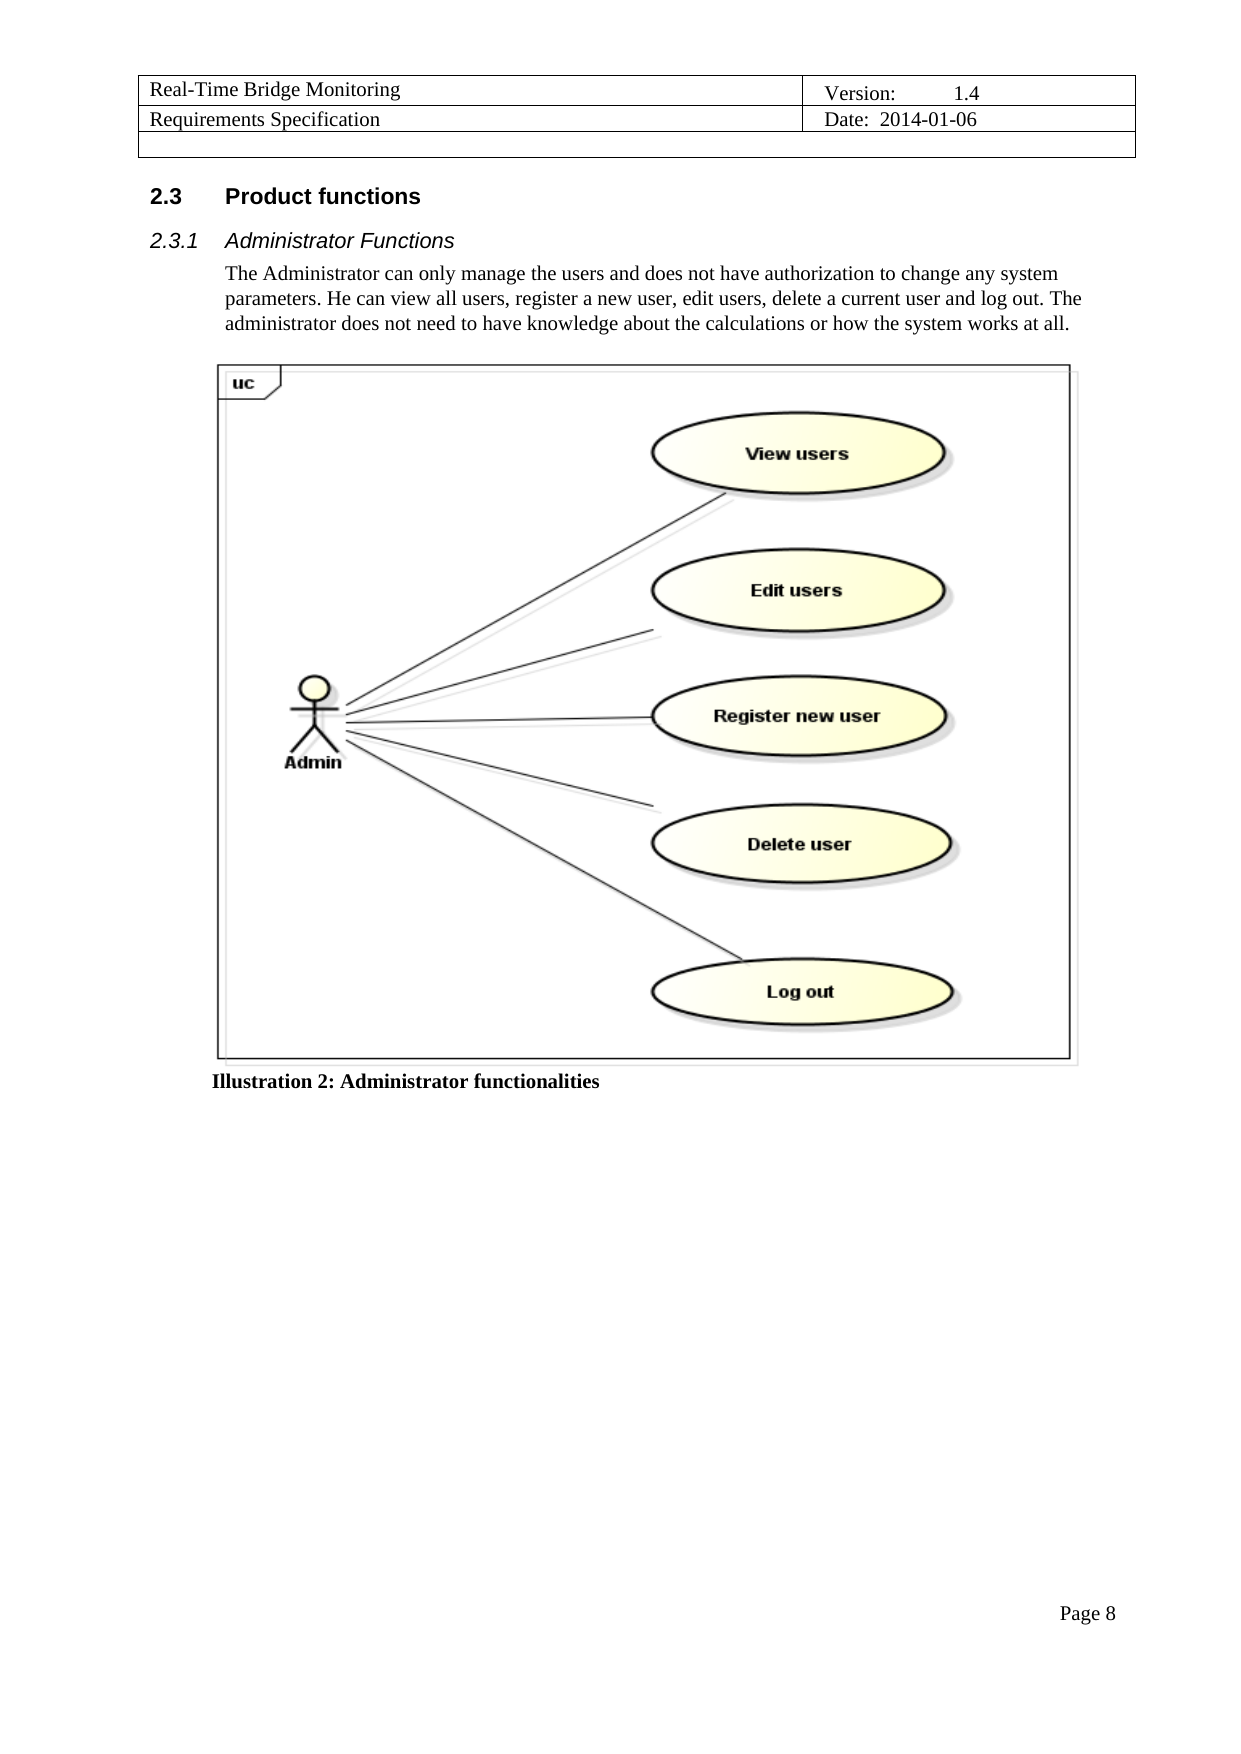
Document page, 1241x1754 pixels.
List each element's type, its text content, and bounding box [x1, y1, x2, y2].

text The Administrator can only manage the users and does not have authorization to change any system parameters. He can view all users, register a new user, edit users, delete a current user and log out. The administrator does not need to have knowledge about the calculations or how the system works at all. [225, 260, 1090, 335]
text Illustration 2: Administrator functionalities [212, 1069, 674, 1093]
subtitle Administrator Functions [150, 228, 1090, 254]
subtitle Product functions [150, 183, 1090, 210]
picture [211, 360, 1087, 1069]
